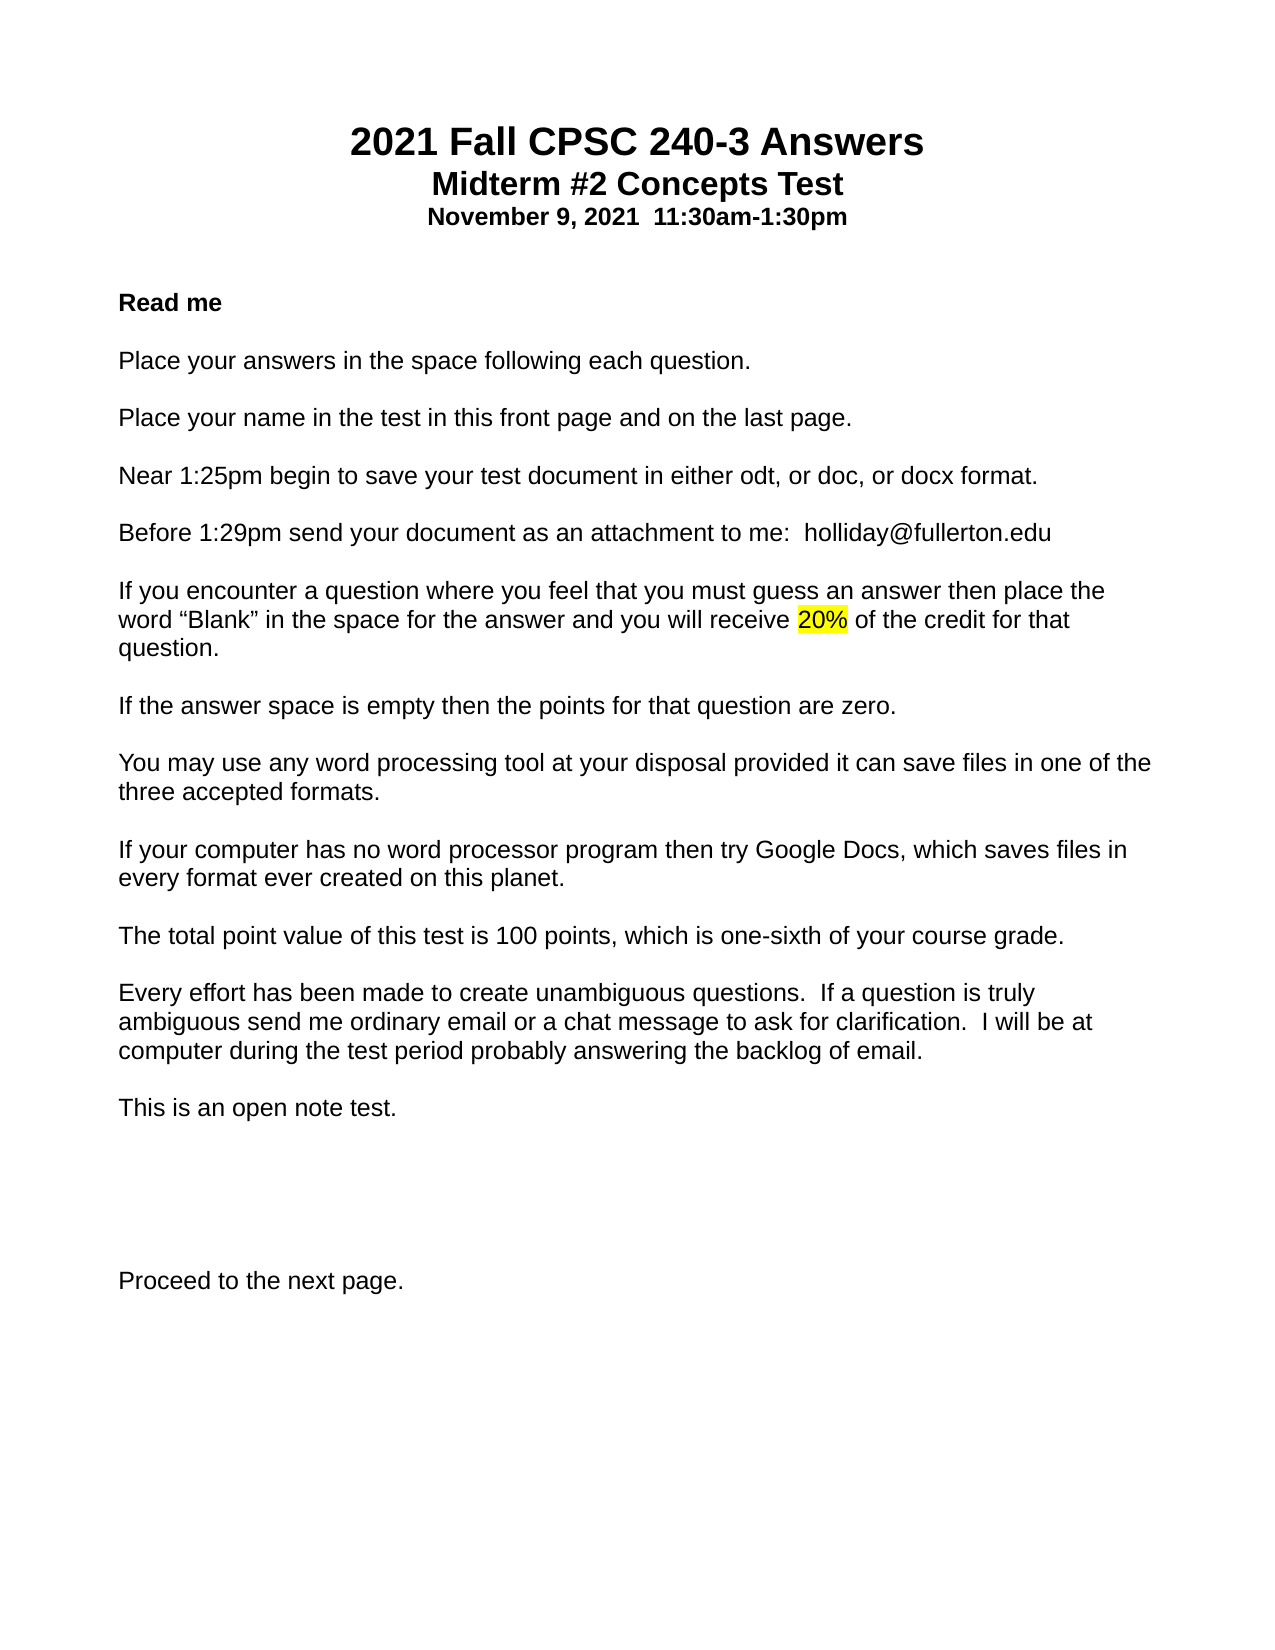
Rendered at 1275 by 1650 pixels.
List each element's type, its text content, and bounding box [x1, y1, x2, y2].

text If your computer has no word processor program then try Google Docs, which saves files in every format ever created on this planet. [118, 835, 1157, 892]
text Place your answers in the space following each question. [118, 346, 1157, 375]
text Near 1:25pm begin to save your test document in either odt, or doc, or docx format. [118, 461, 1157, 490]
text Before 1:29pm send your document as an attachment to me: holliday@fullerton.edu [118, 518, 1157, 547]
text Place your name in the test in this front page and on the last page. [118, 403, 1157, 432]
text Read me [118, 288, 1157, 317]
text The total point value of this test is 100 points, which is one-sixth of your course grade. [118, 921, 1157, 950]
text November 9, 2021 11:30am-1:30pm [118, 202, 1157, 231]
text 2021 Fall CPSC 240-3 Answers [118, 118, 1157, 164]
text If the answer space is empty then the points for that question are zero. [118, 691, 1157, 720]
text Every effort has been made to create unambiguous questions. If a question is truly ambiguous send me ordinary email or a chat message to ask for clarification. I will be at computer during the test period probably answering the backlog of email. [118, 978, 1157, 1065]
text Midterm #2 Concepts Test [118, 164, 1157, 202]
text Proceed to the next page. [118, 1266, 1157, 1295]
text If you encounter a question where you feel that you must guess an answer then place the word “Blank” in the space for the answer and you will receive 20% of the credit for that question. [118, 576, 1157, 662]
text You may use any word processing tool at your disposal provided it can save files in one of the three accepted formats. [118, 748, 1157, 806]
text This is an open note test. [118, 1093, 1157, 1122]
